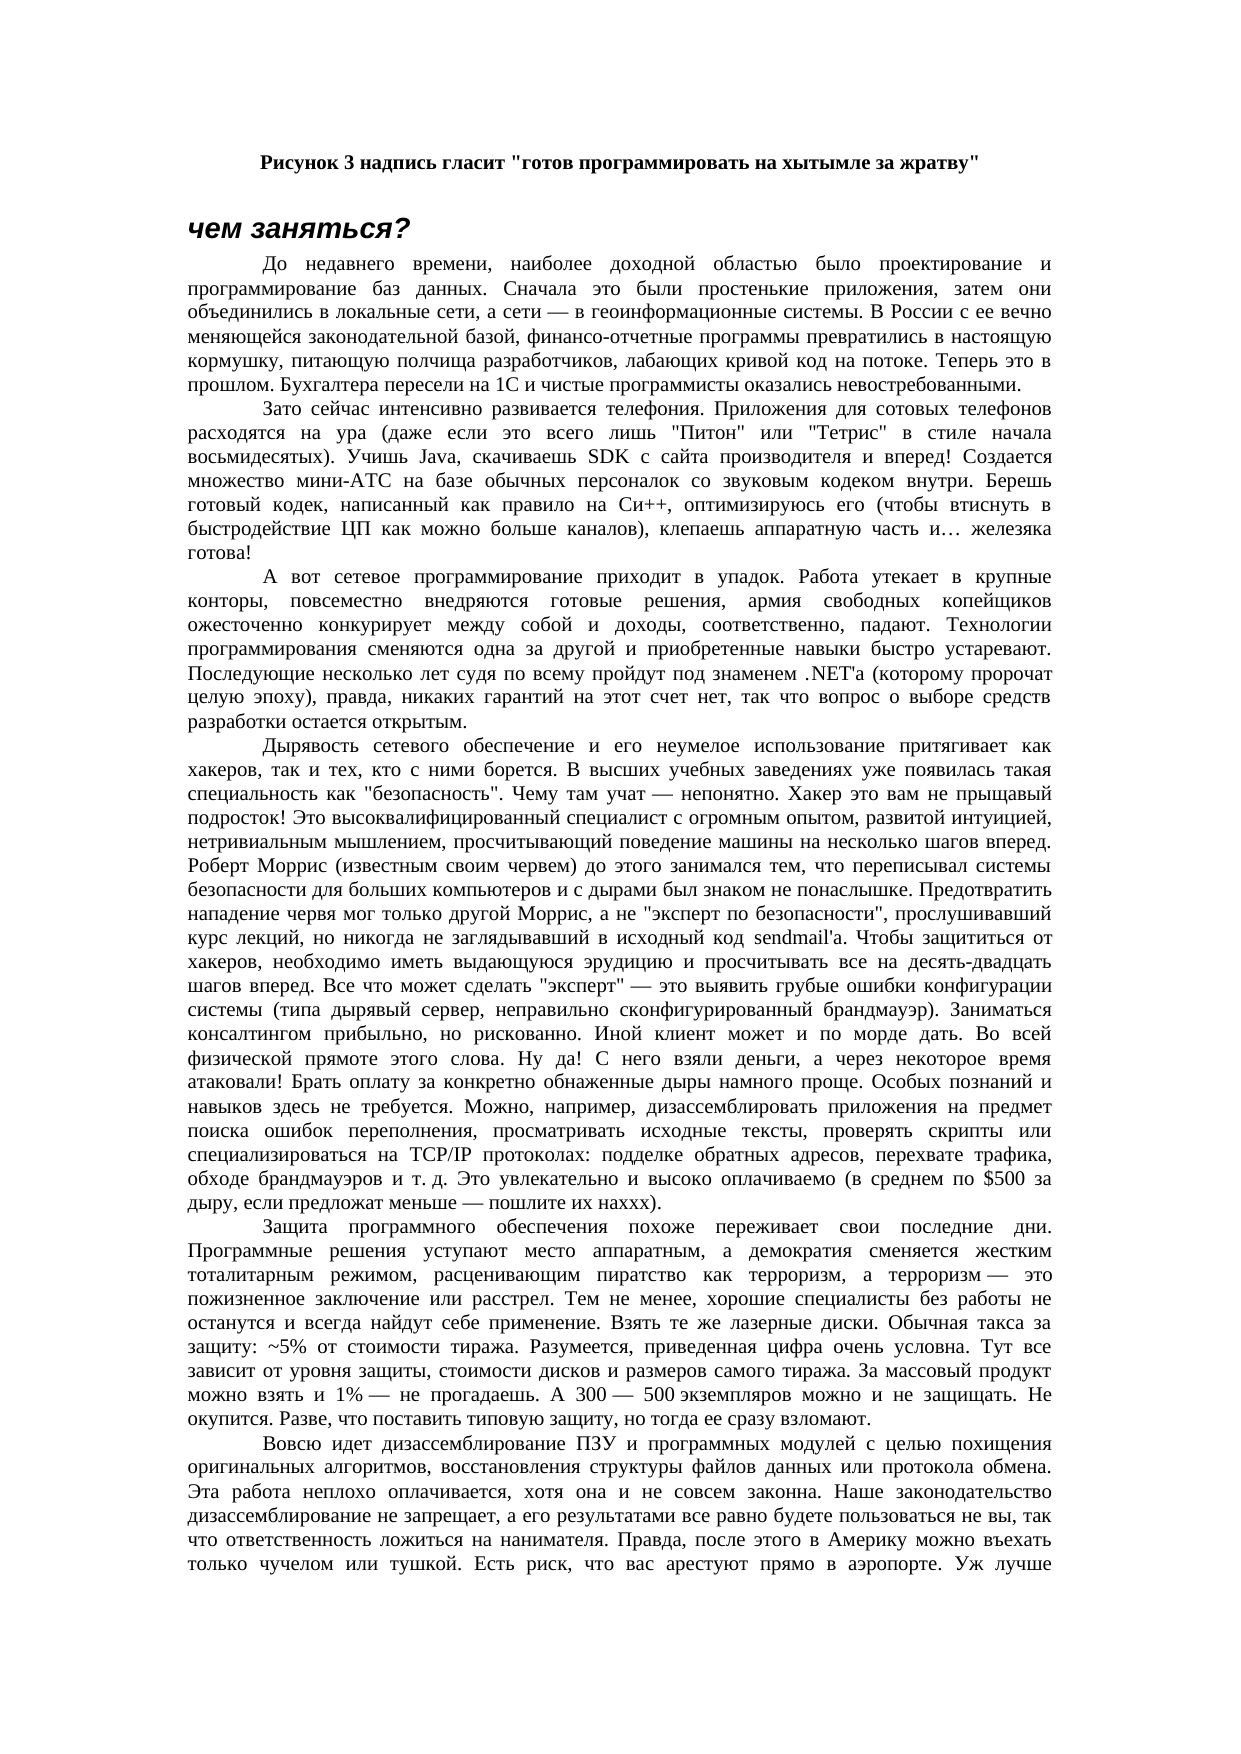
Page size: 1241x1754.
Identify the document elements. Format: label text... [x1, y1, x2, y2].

text Дырявость сетевого обеспечение и его неумелое использование притягивает как хакеров, так и тех, кто с ними борется. В высших учебных заведениях уже появилась такая специальность как "безопасность". Чему там учат — непонятно. Хакер это вам не прыщавый подросток! Это высоквалифицированный специалист с огромным опытом, развитой интуицией, нетривиальным мышлением, просчитывающий поведение машины на несколько шагов вперед. Роберт Моррис (известным своим червем) до этого занимался тем, что переписывал системы безопасности для больших компьютеров и с дырами был знаком не понаслышке. Предотвратить нападение червя мог только другой Моррис, а не "эксперт по безопасности", прослушивавший курс лекций, но никогда не заглядывавший в исходный код sendmail'a. Чтобы защититься от хакеров, необходимо иметь выдающуюся эрудицию и просчитывать все на десять-двадцать шагов вперед. Все что может сделать "эксперт" — это выявить грубые ошибки конфигурации системы (типа дырявый сервер, неправильно сконфигурированный брандмауэр). Заниматься консалтингом прибыльно, но рискованно. Иной клиент может и по морде дать. Во всей физической прямоте этого слова. Ну да! С него взяли деньги, а через некоторое время атаковали! Брать оплату за конкретно обнаженные дыры намного проще. Особых познаний и навыков здесь не требуется. Можно, например, дизассемблировать приложения на предмет поиска ошибок переполнения, просматривать исходные тексты, проверять скрипты или специализироваться на TCP/IP протоколах: подделке обратных адресов, перехвате трафика, обходе брандмауэров и т. д. Это увлекательно и высоко оплачиваемо (в среднем по $500 за дыру, если предложат меньше — пошлите их наххх). [187, 733, 1053, 1214]
text А вот сетевое программирование приходит в упадок. Работа утекает в крупные конторы, повсеместно внедряются готовые решения, армия свободных копейщиков ожесточенно конкурирует между собой и доходы, соответственно, падают. Технологии программирования сменяются одна за другой и приобретенные навыки быстро устаревают. Последующие несколько лет судя по всему пройдут под знаменем .NET'a (которому пророчат целую эпоху), правда, никаких гарантий на этот счет нет, так что вопрос о выборе средств разработки остается открытым. [187, 564, 1053, 733]
text Защита программного обеспечения похоже переживает свои последние дни. Программные решения уступают место аппаратным, а демократия сменяется жестким тоталитарным режимом, расценивающим пиратство как терроризм, а терроризм — это пожизненное заключение или расстрел. Тем не менее, хорошие специалисты без работы не останутся и всегда найдут себе применение. Взять те же лазерные диски. Обычная такса за защиту: ~5% от стоимости тиража. Разумеется, приведенная цифра очень условна. Тут все зависит от уровня защиты, стоимости дисков и размеров самого тиража. За массовый продукт можно взять и 1% — не прогадаешь. А 300 — 500 экземпляров можно и не защищать. Не окупится. Разве, что поставить типовую защиту, но тогда ее сразу взломают. [187, 1214, 1053, 1430]
subtitle чем заняться? [187, 212, 1053, 245]
text Зато сейчас интенсивно развивается телефония. Приложения для сотовых телефонов расходятся на ура (даже если это всего лишь "Питон" или "Тетрис" в стиле начала восьмидесятых). Учишь Java, скачиваешь SDK с сайта производителя и вперед! Создается множество мини-АТС на базе обычных персоналок со звуковым кодеком внутри. Берешь готовый кодек, написанный как правило на Си++, оптимизируюсь его (чтобы втиснуть в быстродействие ЦП как можно больше каналов), клепаешь аппаратную часть и… железяка готова! [187, 396, 1053, 564]
text Рисунок 3 надпись гласит "готов программировать на хытымле за жратву" [187, 150, 1053, 174]
text До недавнего времени, наиболее доходной областью было проектирование и программирование баз данных. Сначала это были простенькие приложения, затем они объединились в локальные сети, а сети — в геоинформационные системы. В России с ее вечно меняющейся законодательной базой, финансо-отчетные программы превратились в настоящую кормушку, питающую полчища разработчиков, лабающих кривой код на потоке. Теперь это в прошлом. Бухгалтера пересели на 1С и чистые программисты оказались невостребованными. [187, 251, 1053, 396]
text Вовсю идет дизассемблирование ПЗУ и программных модулей с целью похищения оригинальных алгоритмов, восстановления структуры файлов данных или протокола обмена. Эта работа неплохо оплачивается, хотя она и не совсем законна. Наше законодательство дизассемблирование не запрещает, а его результатами все равно будете пользоваться не вы, так что ответственность ложиться на нанимателя. Правда, после этого в Америку можно въехать только чучелом или тушкой. Есть риск, что вас арестуют прямо в аэропорте. Уж лучше [187, 1430, 1053, 1575]
